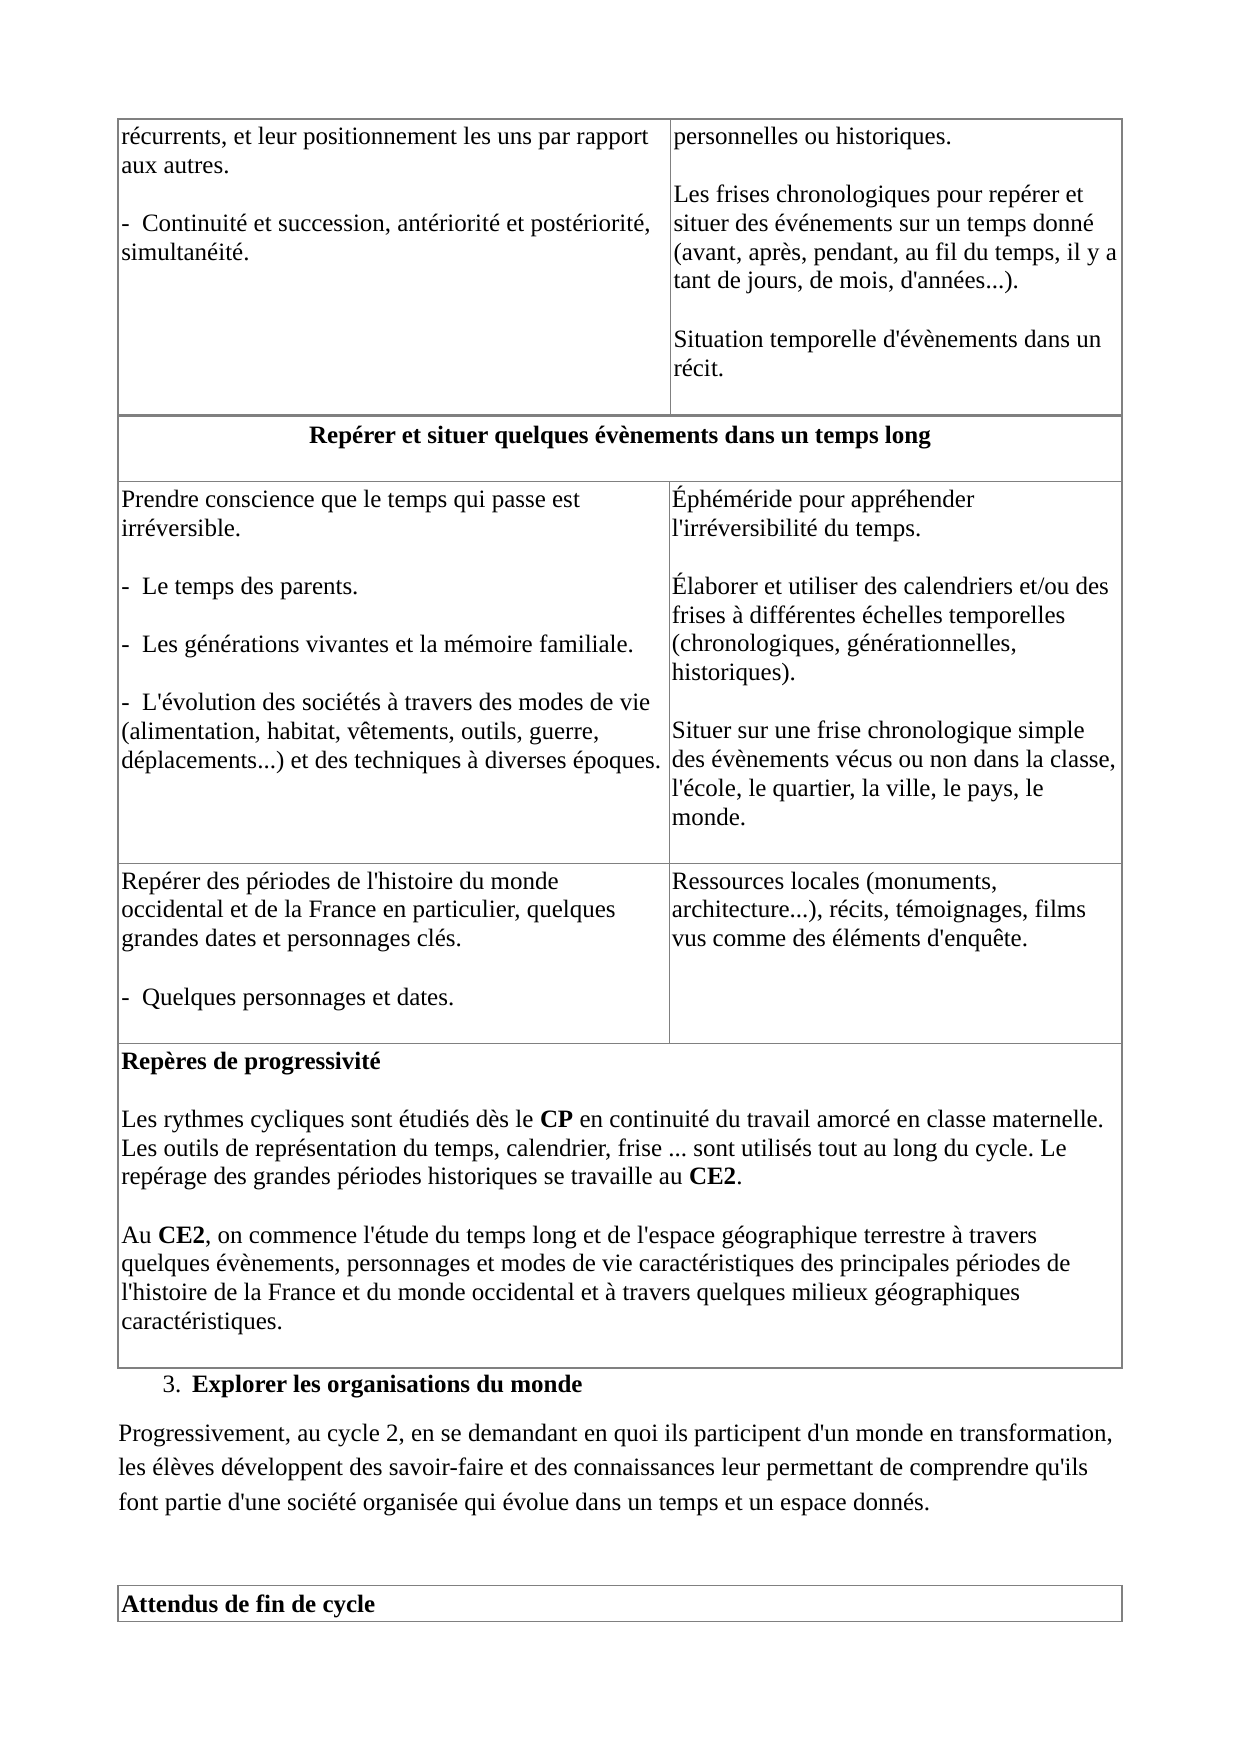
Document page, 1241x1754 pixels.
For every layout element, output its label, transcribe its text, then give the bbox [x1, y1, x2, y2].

table_cell Repérer des périodes de l'histoire du monde occidental et de la France en particulier, quelques grandes dates et personnages clés. - Quelques personnages et dates. [119, 864, 669, 1043]
table_cell personnelles ou historiques. Les frises chronologiques pour repérer et situer des événements sur un temps donné (avant, après, pendant, au fil du temps, il y a tant de jours, de mois, d'années...). Situation temporelle d'évènements dans un récit. [671, 120, 1121, 414]
table_header Repérer et situer quelques évènements dans un temps long [119, 417, 1121, 481]
list Explorer les organisations du monde [162, 1369, 1122, 1397]
table_cell Repères de progressivité Les rythmes cycliques sont étudiés dès le CP en continuité du travail amorcé en classe maternelle. Les outils de représentation du temps, calendrier, frise ... sont utilisés tout au long du cycle. Le repérage des grandes périodes historiques se travaille au CE2. Au CE2, on commence l'étude du temps long et de l'espace géographique terrestre à travers quelques évènements, personnages et modes de vie caractéristiques des principales périodes de l'histoire de la France et du monde occidental et à travers quelques milieux géographiques caractéristiques. [119, 1044, 1121, 1367]
text Progressivement, au cycle 2, en se demandant en quoi ils participent d'un monde en transformation, les élèves développent des savoir-faire et des connaissances leur permettant de comprendre qu'ils font partie d'une société organisée qui évolue dans un temps et un espace donnés. [118, 1418, 1122, 1515]
table_cell Prendre conscience que le temps qui passe est irréversible. - Le temps des parents. - Les générations vivantes et la mémoire familiale. - L'évolution des sociétés à travers des modes de vie (alimentation, habitat, vêtements, outils, guerre, déplacements...) et des techniques à diverses époques. [119, 482, 669, 863]
table_cell Éphéméride pour appréhender l'irréversibilité du temps. Élaborer et utiliser des calendriers et/ou des frises à différentes échelles temporelles (chronologiques, générationnelles, historiques). Situer sur une frise chronologique simple des évènements vécus ou non dans la classe, l'école, le quartier, la ville, le pays, le monde. [670, 482, 1121, 863]
table_cell Ressources locales (monuments, architecture...), récits, témoignages, films vus comme des éléments d'enquête. [670, 864, 1121, 1043]
table_header Attendus de fin de cycle [119, 1586, 1121, 1621]
table_cell récurrents, et leur positionnement les uns par rapport aux autres. - Continuité et succession, antériorité et postériorité, simultanéité. [119, 120, 670, 414]
